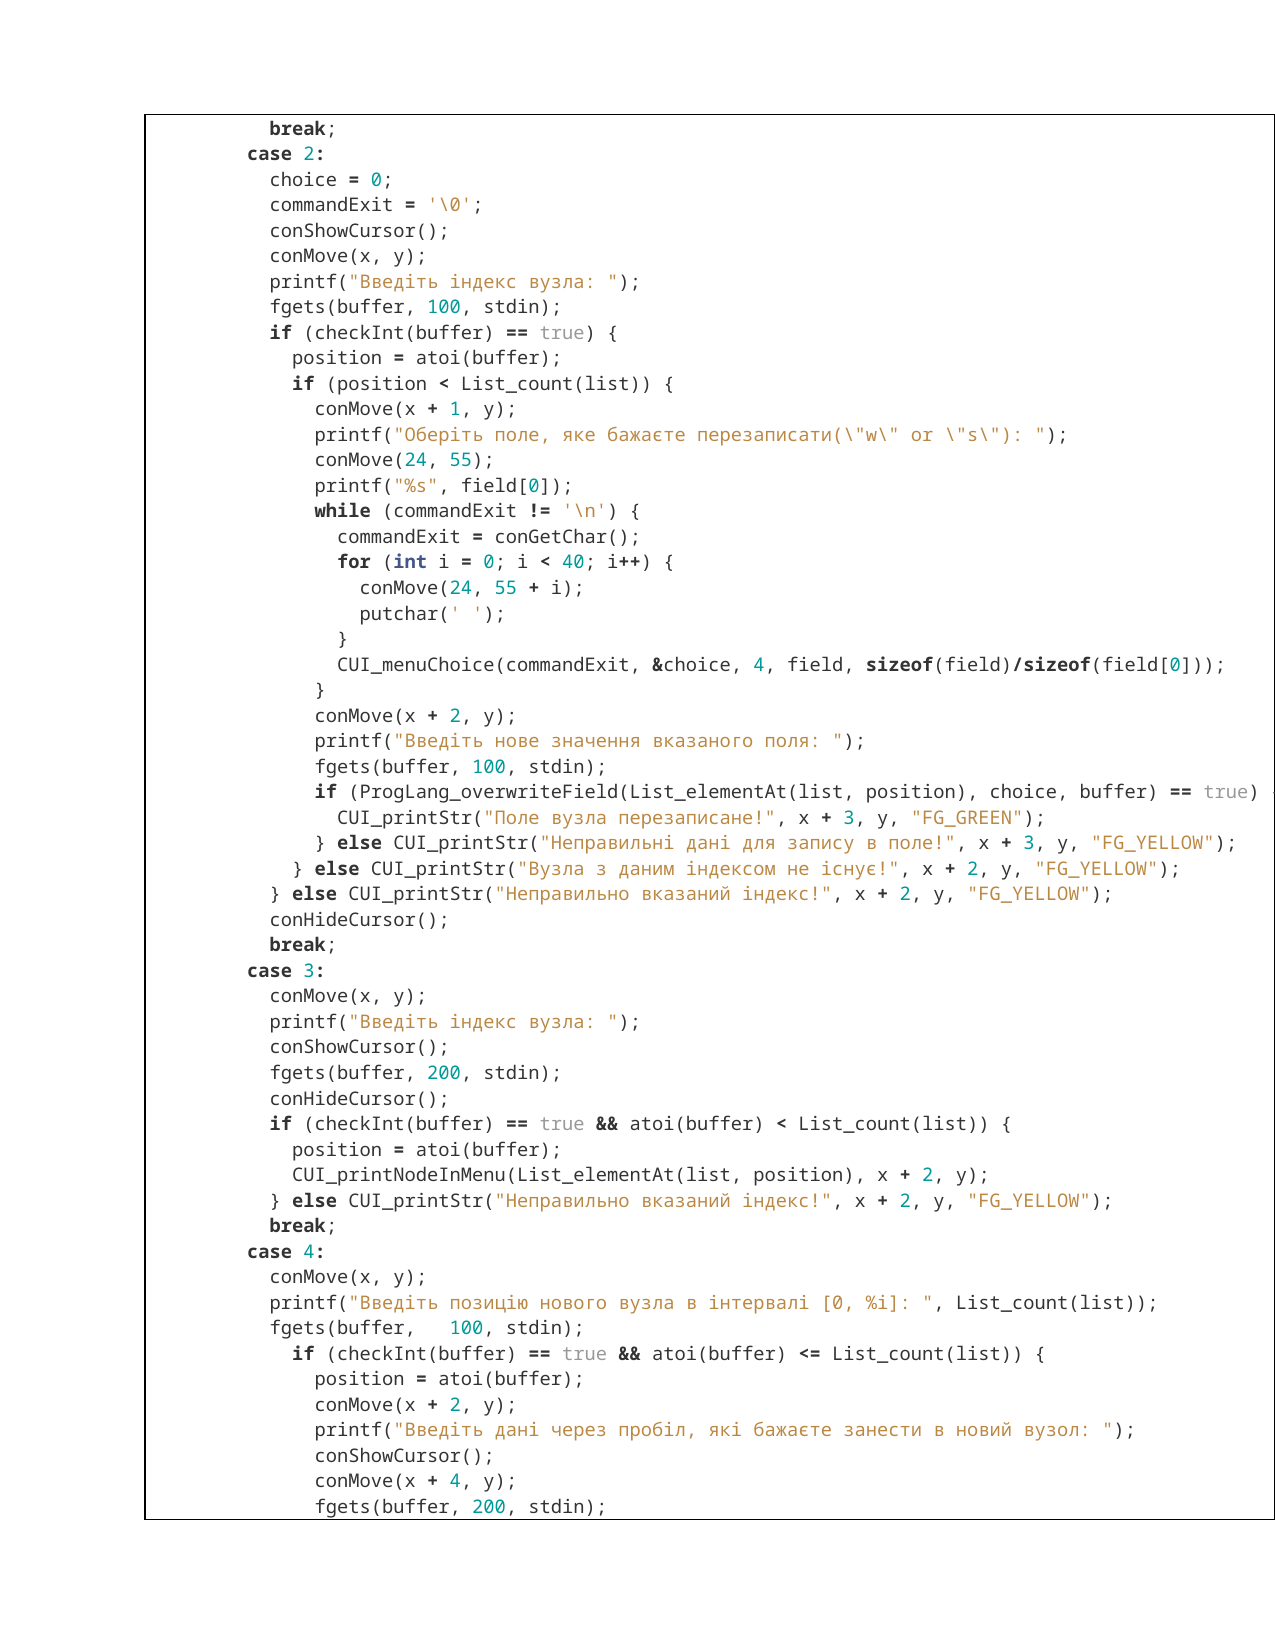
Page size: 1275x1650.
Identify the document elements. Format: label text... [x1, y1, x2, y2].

table_cell #include <stdio.h> #include <stdlib.h> #include <string.h> #include <pbconsole.h> #include <stdbool.h> #include <valid.h> #include <cui.h> #include <list.h> #include <storage.h> #include <convert.h> int main(int argc, char const *argv[]) { char menu[2][300] = { {"1. Створити новий масив даних."}, {"2. Зчитати масив даних із файлу."} }; char menu_funct [11][300] = { {"1. Видалити вузол із вказаної позиції."}, {"2. Перезаписати дані у вказаній позиції."}, {"3. Перезаписати обране поле даних вузла."}, {"4. Записати дані у строку."}, {"5. Записати дані зі строки в вузол."}, {"6. Створити декілька вузлів із тексту."}, {"7. Створити текст із списку."}, {"8. Перезаписати вузол даними із іншого вузла."}, {"9. Знайти всі мови програмування створені до вказаного року."}, {"10. Записати список структур у текстовий файл."}, {"Вихід"} }; char field[5][300] = { {"fullname"}, {"date_of_occurrence"}, {"market_share"}, {"major_implementation"}, {"satisfaction_index"}, }; enum {x = 23, y = 3}; int i = 0; int j = 0; char buffer[200]; char command_1 = '1'; char command_2 = '1'; char commandExit = '\0'; int choice = 0; int choice_1 = 0; int choice_2 = 0; int position = 0; int result; int firstIndex; int secondIndex; List * list; conResize(37,120); conHideCursor(); CUI_mainMenu(menu, 1, 0, 0, sizeof(menu)/sizeof(menu[0])); conMove(25, 41); puts("Вузол містить 5 полів:\n\n\t\t\t\t\t 1. Назва мови програмування.\n\t\t\t\t\t\ 2. Дата створення.\n\t\t\t\t\t 3. Доля ринку.\n\t\t\t\t\t 4. Основні реалізації.\n\t\t\t\t\t 5. Індекс задоволеності мовою \ програмування.\n\n\t\t\t\t\tПри створені структури дані записуються через пробіл!"); while (command_1 != '0') { command_1 = conGetChar(); CUI_menuChoice(command_1, &choice_1, 1, menu, sizeof(menu)/sizeof(menu[0])); if (command_1 == '\n') { for (i = 0; i < 13; i++) { for (j = 0; j < 118; j++) { conMove(23 + i, 2 + j); putchar(' '); } } switch(choice_1) { case 0: list = List_new(); command_1 = '0'; break; case 1: conMove(x, y); printf("Введіть назву файлу, з якого бажаєте зчитати масив структур: "); conShowCursor(); fgets(buffer, 200, stdin); conHideCursor(); buffer[strlen(buffer) - 1] = '\0'; list = Storage_load(buffer); conMove(x + 2, y); if (list != NULL) { printf("Масив структур успішно зчитаний з файла %s.", buffer); command_1 = '0'; } else CUI_printStr("Помилка файла зчитування або файл пустий!", x + 2, y, "FG_YELLOW"); break; } } } CUI_menuTasks(menu_funct, 1, choice_2, 1, sizeof(menu_funct)/sizeof(menu_funct[0])); if (list == NULL) list = List_new(); while (command_2 != '0') { CUI_listInfo(List_count(list)); command_2 = conGetChar(); CUI_menuChoice(command_2, &choice_2, 10, menu_funct, sizeof(menu_funct)/sizeof(menu_funct[0])); if (command_2 == '\n') { for (i = 0; i < 14; i++) { for (j = 0; j < 118; j++) { conMove(23 + i, 2 + j); putchar(' '); } } switch(choice_2) { case 0: conMove(x, y); printf("Введіть індекс вузла, який бажаєте видалити: "); conShowCursor(); fgets(buffer, 100, stdin); conHideCursor(); if (checkInt(buffer) == true) { position = atoi(buffer); if (position < List_count(list)) { List_removeAt(list, position); CUI_printStr("Вузол успішно видалено!", x + 2, y, "FG_GREEN"); } else CUI_printStr("Вузла з даним індексом не існує!", x + 2, y, "FG_YELLOW"); } else CUI_printStr("Неправильно вказаний індекс!", x + 2, y, "FG_YELLOW"); break; case 1: conShowCursor(); conMove(x, y); printf("Введіть індекс вузла, який бажаєте перезаписати: "); fgets(buffer, 100, stdin); if (checkInt(buffer) == true) { position = atoi(buffer); if (position < List_count(list)) { conMove(x + 1, y); printf("Введіть дані через пробіл, які бажаєте занести в вузол: "); fgets(buffer, 200, stdin); buffer[strlen(buffer) - 1] = '\0'; if (List_overwriteNode(list, position, buffer) == true) { CUI_printStr("Вузол був успішно презаписаний!", x + 3, y, "FG_GREEN"); } else CUI_printStr("Неправильні вхідні дані!", x + 3, y, "FG_YELLOW"); } else CUI_printStr("Вузла з даним індексом не існує!", x + 3, y, "FG_YELLOW"); } else CUI_printStr("Неправильно вказаний індекс!", x + 2, y, "FG_YELLOW"); conHideCursor(); break; case 2: choice = 0; commandExit = '\0'; conShowCursor(); conMove(x, y); printf("Введіть індекс вузла: "); fgets(buffer, 100, stdin); if (checkInt(buffer) == true) { position = atoi(buffer); if (position < List_count(list)) { conMove(x + 1, y); printf("Оберіть поле, яке бажаєте перезаписати(\"w\" or \"s\"): "); conMove(24, 55); printf("%s", field[0]); while (commandExit != '\n') { commandExit = conGetChar(); for (int i = 0; i < 40; i++) { conMove(24, 55 + i); putchar(' '); } CUI_menuChoice(commandExit, &choice, 4, field, sizeof(field)/sizeof(field[0])); } conMove(x + 2, y); printf("Введіть нове значення вказаного поля: "); fgets(buffer, 100, stdin); if (ProgLang_overwriteField(List_elementAt(list, position), choice, buffer) == true) { CUI_printStr("Поле вузла перезаписане!", x + 3, y, "FG_GREEN"); } else CUI_printStr("Неправильні дані для запису в поле!", x + 3, y, "FG_YELLOW"); } else CUI_printStr("Вузла з даним індексом не існує!", x + 2, y, "FG_YELLOW"); } else CUI_printStr("Неправильно вказаний індекс!", x + 2, y, "FG_YELLOW"); conHideCursor(); break; case 3: conMove(x, y); printf("Введіть індекс вузла: "); conShowCursor(); fgets(buffer, 200, stdin); conHideCursor(); if (checkInt(buffer) == true && atoi(buffer) < List_count(list)) { position = atoi(buffer); CUI_printNodeInMenu(List_elementAt(list, position), x + 2, y); } else CUI_printStr("Неправильно вказаний індекс!", x + 2, y, "FG_YELLOW"); break; case 4: conMove(x, y); printf("Введіть позицію нового вузла в інтервалі [0, %i]: ", List_count(list)); fgets(buffer, 100, stdin); if (checkInt(buffer) == true && atoi(buffer) <= List_count(list)) { position = atoi(buffer); conMove(x + 2, y); printf("Введіть дані через пробіл, які бажаєте занести в новий вузол: "); conShowCursor(); conMove(x + 4, y); fgets(buffer, 200, stdin); conHideCursor(); buffer[strlen(buffer) - 1] = '\0'; if (List_strToNode(list, position, buffer) == true) { CUI_printStr("Новий вузол успішно створений!", x + 4, y + 30, "FG_GREEN"); } else CUI_printStr("Неправильні вхідні дані!", x + 4, y + 30, "FG_YELLOW"); } else CUI_printStr("Неправильно вказано позицію вузла!", x + 2, y, "FG_YELLOW"); break; case 5: commandExit = '1'; conMove(x, y); conShowCursor(); printf("Введіть дані в список через пробіл: "); while(commandExit != 'q') { conMove(36, 3); for (int j = 0; j < 100; j++) { conMove(35 , 2 + j); putchar(' '); conMove(x + 2 , 2 + j); putchar(' '); } conMove(x + 2, y); fgets(buffer, 100, stdin); if (List_strToNode(list, List_count(list), buffer) == false) CUI_printStr("Невірні вхідні дані!", x + 2, y + 30, "FG_YELLOW"); else CUI_printStr("Новий вузол створений!", x + 2, y + 30, "FG_GREEN"); CUI_printStr("Натисніть \"q\", щоб припинити створенняя структур чи Enter, щоб продовжити", 35, 23, "FG_GREEN"); commandExit = conGetChar(); } for (int i = 0; i < 100; i++) { conMove(35, 3 + i); putchar(' '); } CUI_printStr("Текст успішно занесений до списку", 35, 38, "FG_GREEN"); conHideCursor(); break; case 6: conMove(1, 1); if (List_count(list) != 0) { CUI_controlPrint(list); } else { conClear(); CUI_printStr("Список порожній!", 1, 54, "FG_YELLOW"); CUI_printStr("Натисніть \"Enter\" щоб продовжити", 37, 48, "FG_GREEN"); conGetChar(); } CUI_menuTasks(menu_funct, 1, choice_2, 0, sizeof(menu_funct)/sizeof(menu_funct[0])); break; case 7: conMove(x, y); conShowCursor(); printf("Введіть індекс вузла, яку бажаєте перезаписати: "); fgets(buffer, 200, stdin); if (checkInt(buffer) == true) { firstIndex = atoi(buffer); conMove(x + 1, y); printf("Введіть індекс вузла з якої виконується перезапис: "); fgets(buffer, 200, stdin); if (checkInt(buffer) == true) { secondIndex = atoi(buffer); conMove(x + 2, y); result = List_overwriteNodeFromNode(list, firstIndex, secondIndex); if (result == 0) { CUI_printStr("Перезапис виконано успішно!", x + 2, y, "FG_GREEN"); } else if (result == 1) { CUI_printStr("Вузла, який ви бажаєте перезаписати не існує!", x + 2, y, "FG_YELLOW"); } else CUI_printStr("Вузла з якого виконується перезапис не існує!", x + 2, y, "FG_YELLOW"); } else CUI_printStr("Неправильно вказаний індекс!", x + 2, y, "FG_YELLOW"); } else CUI_printStr("Неправильно вказаний індекс!", x + 2, y, "FG_YELLOW"); conHideCursor(); break; case 8: conMove(x, y); printf("Введіть рік: "); conShowCursor(); fgets(buffer, 200, stdin); conHideCursor(); if (checkInt(buffer) == true) { position = atoi(buffer); conClear(); conMove(1, 1); CUI_findLanguages(list, position); CUI_menuTasks(menu_funct, 1, 8, 0, sizeof(menu_funct)/sizeof(menu_funct[0])); } else CUI_printStr("Неправильно вказаний рік!", x + 2, y, "FG_YELLOW"); break; case 9: conMove(x, y); printf("Введіть назву файлу, в який бажаєте записати список: "); conShowCursor(); fgets(buffer, 200, stdin); buffer[strlen(buffer) - 1] = '\0'; if (Storage_save(buffer, list) == true) { conMove(x + 2, y); conSetAttr(FG_GREEN); printf("Масив структур записаний у файл \"%s\".", buffer); conReset(); } else CUI_printStr("Помилка файла запису", x + 2, y, "FG_YELLOW"); conHideCursor(); break; case 10: command_2 = '0'; break; } } } List_clear(list); List_free(&list); CUI_endProg(); return EXIT_SUCCESS; } [146, 115, 1274, 1519]
